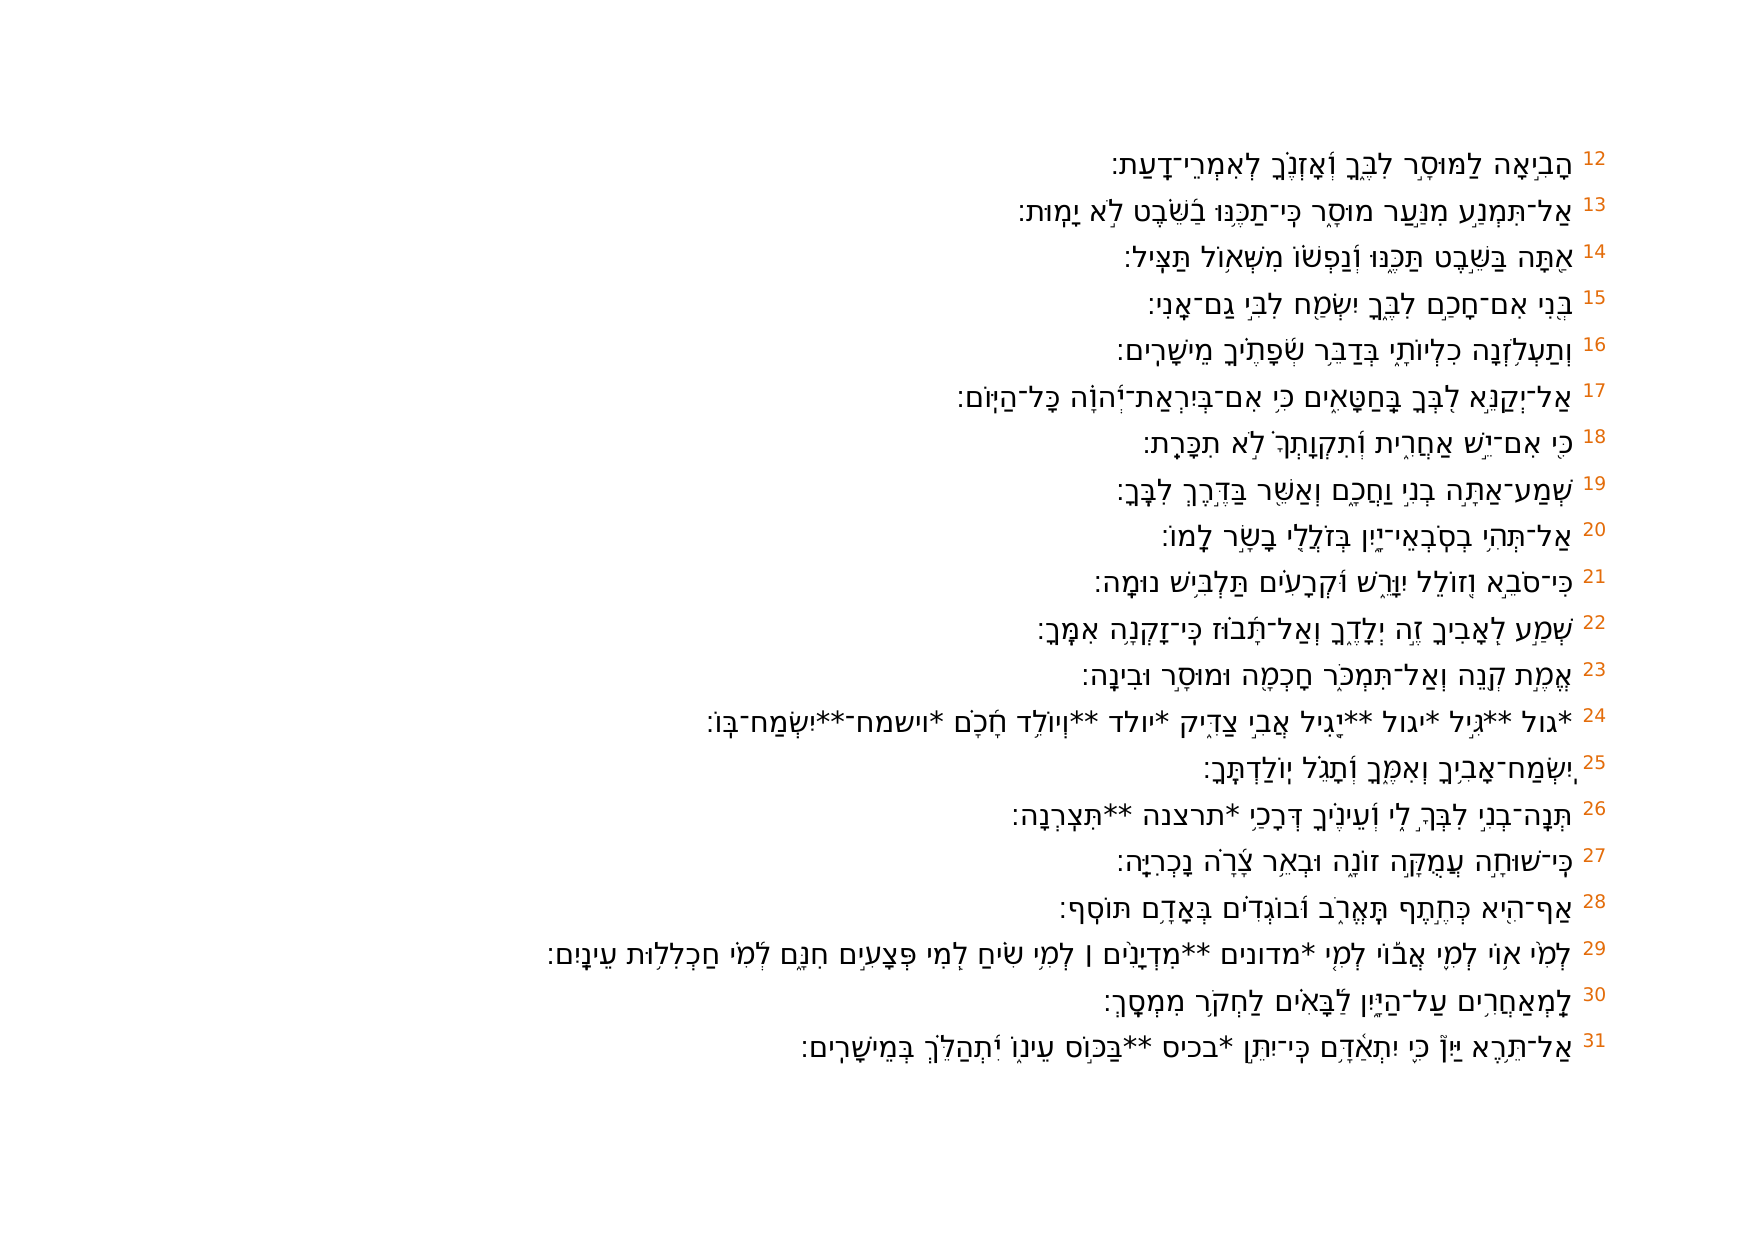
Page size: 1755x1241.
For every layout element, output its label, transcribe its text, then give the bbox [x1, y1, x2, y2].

text 28 אַף־הִ֭יא כְּחֶ֣תֶף תֶּֽאֱרֹ֑ב וּ֝בוֹגְדִ֗ים בְּאָדָ֥ם תּוֹסִֽף׃ ‬‬‬ [148, 891, 1606, 925]
text 16 וְתַעְלֹ֥זְנָה כִלְיוֹתָ֑י בְּדַבֵּ֥ר שְׂ֝פָתֶ֗יךָ מֵישָׁרִֽים׃ ‬‬‬ [148, 333, 1606, 367]
text 25 יִֽשְׂמַח־אָבִ֥יךָ וְאִמֶּ֑ךָ וְ֝תָגֵ֗ל יֽוֹלַדְתֶּֽךָ׃ ‬‬‬ [148, 752, 1606, 786]
text 23 אֱמֶ֣ת קְ֭נֵה וְאַל־תִּמְכֹּ֑ר חָכְמָ֖ה וּמוּסָ֣ר וּבִינָֽה׃ ‬‬‬ [148, 659, 1606, 693]
text 18 כִּ֭י אִם־יֵ֣שׁ אַחֲרִ֑ית וְ֝תִקְוָתְךָ֗ לֹ֣א תִכָּרֵֽת׃ ‬‬‬ [148, 426, 1606, 460]
text 30 לַֽמְאַחֲרִ֥ים עַל־הַיָּ֑יִן לַ֝בָּאִ֗ים לַחְקֹ֥ר מִמְסָֽךְ׃ ‬‬‬ [148, 984, 1606, 1018]
text 22 שְׁמַ֣ע לְ֭אָבִיךָ זֶ֣ה יְלָדֶ֑ךָ וְאַל־תָּ֝ב֗וּז כִּֽי־זָקְנָ֥ה אִמֶּֽךָ׃ ‬‬‬ [148, 612, 1606, 646]
text 24 *גול **גִּ֣יל *יגול **יָ֭גִיל אֲבִ֣י צַדִּ֑יק *יולד **וְיוֹלֵ֥ד חָ֝כָ֗ם *וישמח־**יִשְׂמַח־בּֽוֹ׃ ‬‬‬ [148, 705, 1606, 739]
text 15 בְּ֭נִי אִם־חָכַ֣ם לִבֶּ֑ךָ יִשְׂמַ֖ח לִבִּ֣י גַם־אָֽנִי׃ ‬‬‬ [148, 287, 1606, 321]
text 17 אַל־יְקַנֵּ֣א לִ֭בְּךָ בַּֽחַטָּאִ֑ים כִּ֥י אִם־בְּיִרְאַת־יְ֝הוָ֗ה כָּל־הַיּֽוֹם׃ ‬‬‬ [148, 380, 1606, 414]
text 20 אַל־תְּהִ֥י בְסֹֽבְאֵי־יָ֑יִן בְּזֹלֲלֵ֖י בָשָׂ֣ר לָֽמוֹ׃ ‬‬‬ [148, 519, 1606, 553]
text 14 אַ֭תָּה בַּשֵּׁ֣בֶט תַּכֶּ֑נּוּ וְ֝נַפְשׁ֗וֹ מִשְּׁא֥וֹל תַּצִּֽיל׃ ‬‬‬ [148, 241, 1606, 274]
text 12 הָבִ֣יאָה לַמּוּסָ֣ר לִבֶּ֑ךָ וְ֝אָזְנֶ֗ךָ לְאִמְרֵי־דָֽעַת׃ ‬‬‬ [148, 148, 1606, 182]
text 13 אַל־תִּמְנַ֣ע מִנַּ֣עַר מוּסָ֑ר כִּֽי־תַכֶּ֥נּוּ בַ֝שֵּׁ֗בֶט לֹ֣א יָמֽוּת׃ ‬‬‬ [148, 194, 1606, 228]
text 21 כִּי־סֹבֵ֣א וְ֭זוֹלֵל יִוָּרֵ֑שׁ וּ֝קְרָעִ֗ים תַּלְבִּ֥ישׁ נוּמָֽה׃ ‬‬‬ [148, 566, 1606, 600]
text 31 אַל־תֵּ֥רֶא יַּיִן֮ כִּ֢י יִתְאַ֫דָּ֥ם כִּֽי־יִתֵּ֣ן *בכיס **בַּכּ֣וֹס עֵינ֑וֹ יִ֝תְהַלֵּ֗ךְ בְּמֵישָׁרִֽים׃ ‬‬‬ [148, 1030, 1606, 1064]
text 26 תְּנָֽה־בְנִ֣י לִבְּךָ֣ לִ֑י וְ֝עֵינֶ֗יךָ דְּרָכַ֥י *תרצנה **תִּצֽרְנָה׃ ‬‬‬ [148, 798, 1606, 832]
text 27 כִּֽי־שׁוּחָ֣ה עֲמֻקָּ֣ה זוֹנָ֑ה וּבְאֵ֥ר צָ֝רָ֗ה נָכְרִיָּֽה׃ ‬‬‬ [148, 844, 1606, 878]
text 19 שְׁמַע־אַתָּ֣ה בְנִ֣י וַחֲכָ֑ם וְאַשֵּׁ֖ר בַּדֶּ֣רֶךְ לִבֶּֽךָ׃ ‬‬‬ [148, 473, 1606, 507]
text 29 לְמִ֨י א֥וֹי לְמִ֪י אֲב֡וֹי לְמִ֤י *מדונים **מִדְיָנִ֨ים ׀ לְמִ֥י שִׂ֗יחַ לְ֭מִי פְּצָעִ֣ים חִנָּ֑ם לְ֝מִ֗י חַכְלִל֥וּת עֵינָֽיִם׃ ‬‬‬ [148, 937, 1606, 971]
